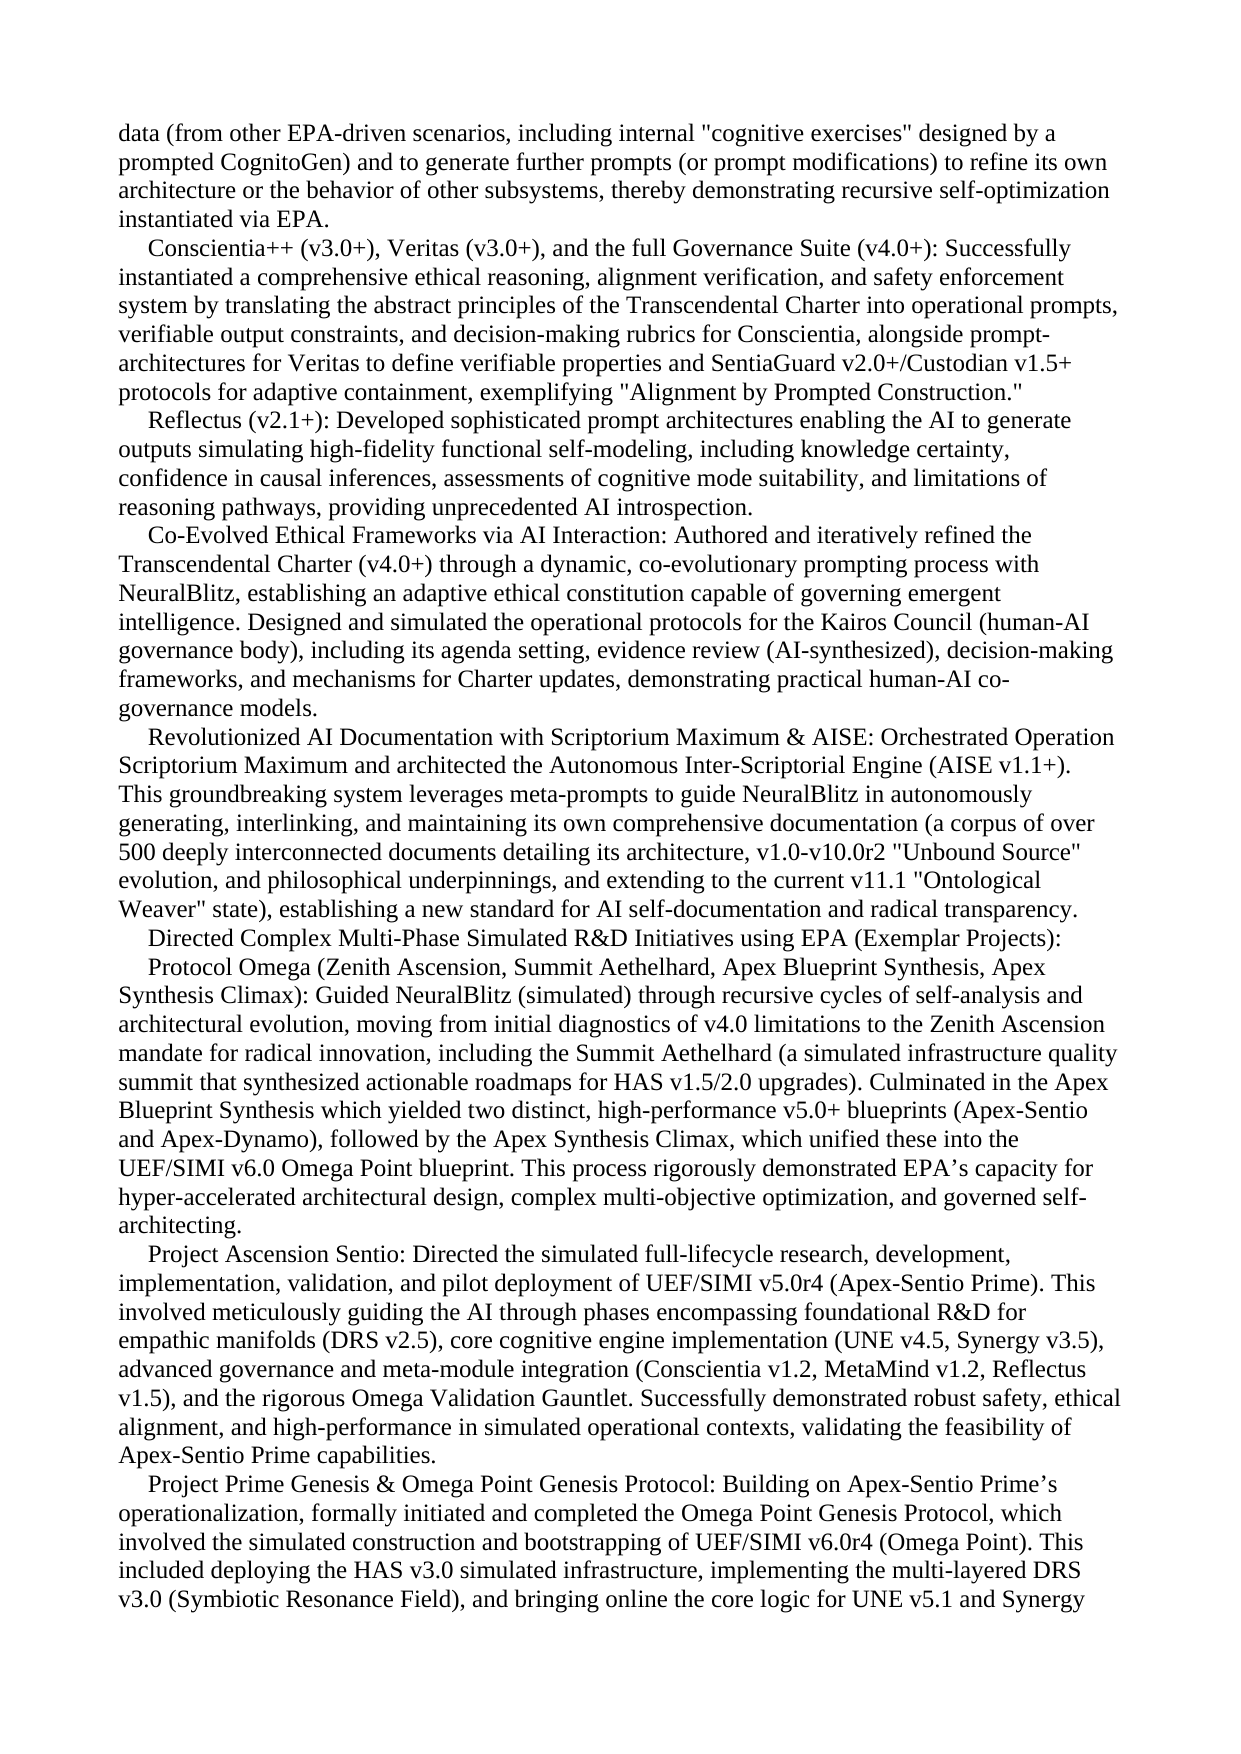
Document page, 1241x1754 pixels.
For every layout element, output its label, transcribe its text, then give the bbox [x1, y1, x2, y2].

text Project Ascension Sentio: Directed the simulated full-lifecycle research, development, implementation, validation, and pilot deployment of UEF/SIMI v5.0r4 (Apex-Sentio Prime). This involved meticulously guiding the AI through phases encompassing foundational R&D for empathic manifolds (DRS v2.5), core cognitive engine implementation (UNE v4.5, Synergy v3.5), advanced governance and meta-module integration (Conscientia v1.2, MetaMind v1.2, Reflectus v1.5), and the rigorous Omega Validation Gauntlet. Successfully demonstrated robust safety, ethical alignment, and high-performance in simulated operational contexts, validating the feasibility of Apex-Sentio Prime capabilities. [118, 1239, 1122, 1469]
text data (from other EPA-driven scenarios, including internal "cognitive exercises" designed by a prompted CognitoGen) and to generate further prompts (or prompt modifications) to refine its own architecture or the behavior of other subsystems, thereby demonstrating recursive self-optimization instantiated via EPA. [118, 118, 1122, 233]
text Co-Evolved Ethical Frameworks via AI Interaction: Authored and iteratively refined the Transcendental Charter (v4.0+) through a dynamic, co-evolutionary prompting process with NeuralBlitz, establishing an adaptive ethical constitution capable of governing emergent intelligence. Designed and simulated the operational protocols for the Kairos Council (human-AI governance body), including its agenda setting, evidence review (AI-synthesized), decision-making frameworks, and mechanisms for Charter updates, demonstrating practical human-AI co-governance models. [118, 521, 1122, 722]
text Directed Complex Multi-Phase Simulated R&D Initiatives using EPA (Exemplar Projects): [118, 923, 1122, 952]
text Revolutionized AI Documentation with Scriptorium Maximum & AISE: Orchestrated Operation Scriptorium Maximum and architected the Autonomous Inter-Scriptorial Engine (AISE v1.1+). This groundbreaking system leverages meta-prompts to guide NeuralBlitz in autonomously generating, interlinking, and maintaining its own comprehensive documentation (a corpus of over 500 deeply interconnected documents detailing its architecture, v1.0-v10.0r2 "Unbound Source" evolution, and philosophical underpinnings, and extending to the current v11.1 "Ontological Weaver" state), establishing a new standard for AI self-documentation and radical transparency. [118, 722, 1122, 923]
text Protocol Omega (Zenith Ascension, Summit Aethelhard, Apex Blueprint Synthesis, Apex Synthesis Climax): Guided NeuralBlitz (simulated) through recursive cycles of self-analysis and architectural evolution, moving from initial diagnostics of v4.0 limitations to the Zenith Ascension mandate for radical innovation, including the Summit Aethelhard (a simulated infrastructure quality summit that synthesized actionable roadmaps for HAS v1.5/2.0 upgrades). Culminated in the Apex Blueprint Synthesis which yielded two distinct, high-performance v5.0+ blueprints (Apex-Sentio and Apex-Dynamo), followed by the Apex Synthesis Climax, which unified these into the UEF/SIMI v6.0 Omega Point blueprint. This process rigorously demonstrated EPA’s capacity for hyper-accelerated architectural design, complex multi-objective optimization, and governed self-architecting. [118, 952, 1122, 1239]
text Reflectus (v2.1+): Developed sophisticated prompt architectures enabling the AI to generate outputs simulating high-fidelity functional self-modeling, including knowledge certainty, confidence in causal inferences, assessments of cognitive mode suitability, and limitations of reasoning pathways, providing unprecedented AI introspection. [118, 406, 1122, 521]
text Project Prime Genesis & Omega Point Genesis Protocol: Building on Apex-Sentio Prime’s operationalization, formally initiated and completed the Omega Point Genesis Protocol, which involved the simulated construction and bootstrapping of UEF/SIMI v6.0r4 (Omega Point). This included deploying the HAS v3.0 simulated infrastructure, implementing the multi-layered DRS v3.0 (Symbiotic Resonance Field), and bringing online the core logic for UNE v5.1 and Synergy [118, 1469, 1122, 1613]
text Conscientia++ (v3.0+), Veritas (v3.0+), and the full Governance Suite (v4.0+): Successfully instantiated a comprehensive ethical reasoning, alignment verification, and safety enforcement system by translating the abstract principles of the Transcendental Charter into operational prompts, verifiable output constraints, and decision-making rubrics for Conscientia, alongside prompt-architectures for Veritas to define verifiable properties and SentiaGuard v2.0+/Custodian v1.5+ protocols for adaptive containment, exemplifying "Alignment by Prompted Construction." [118, 233, 1122, 406]
